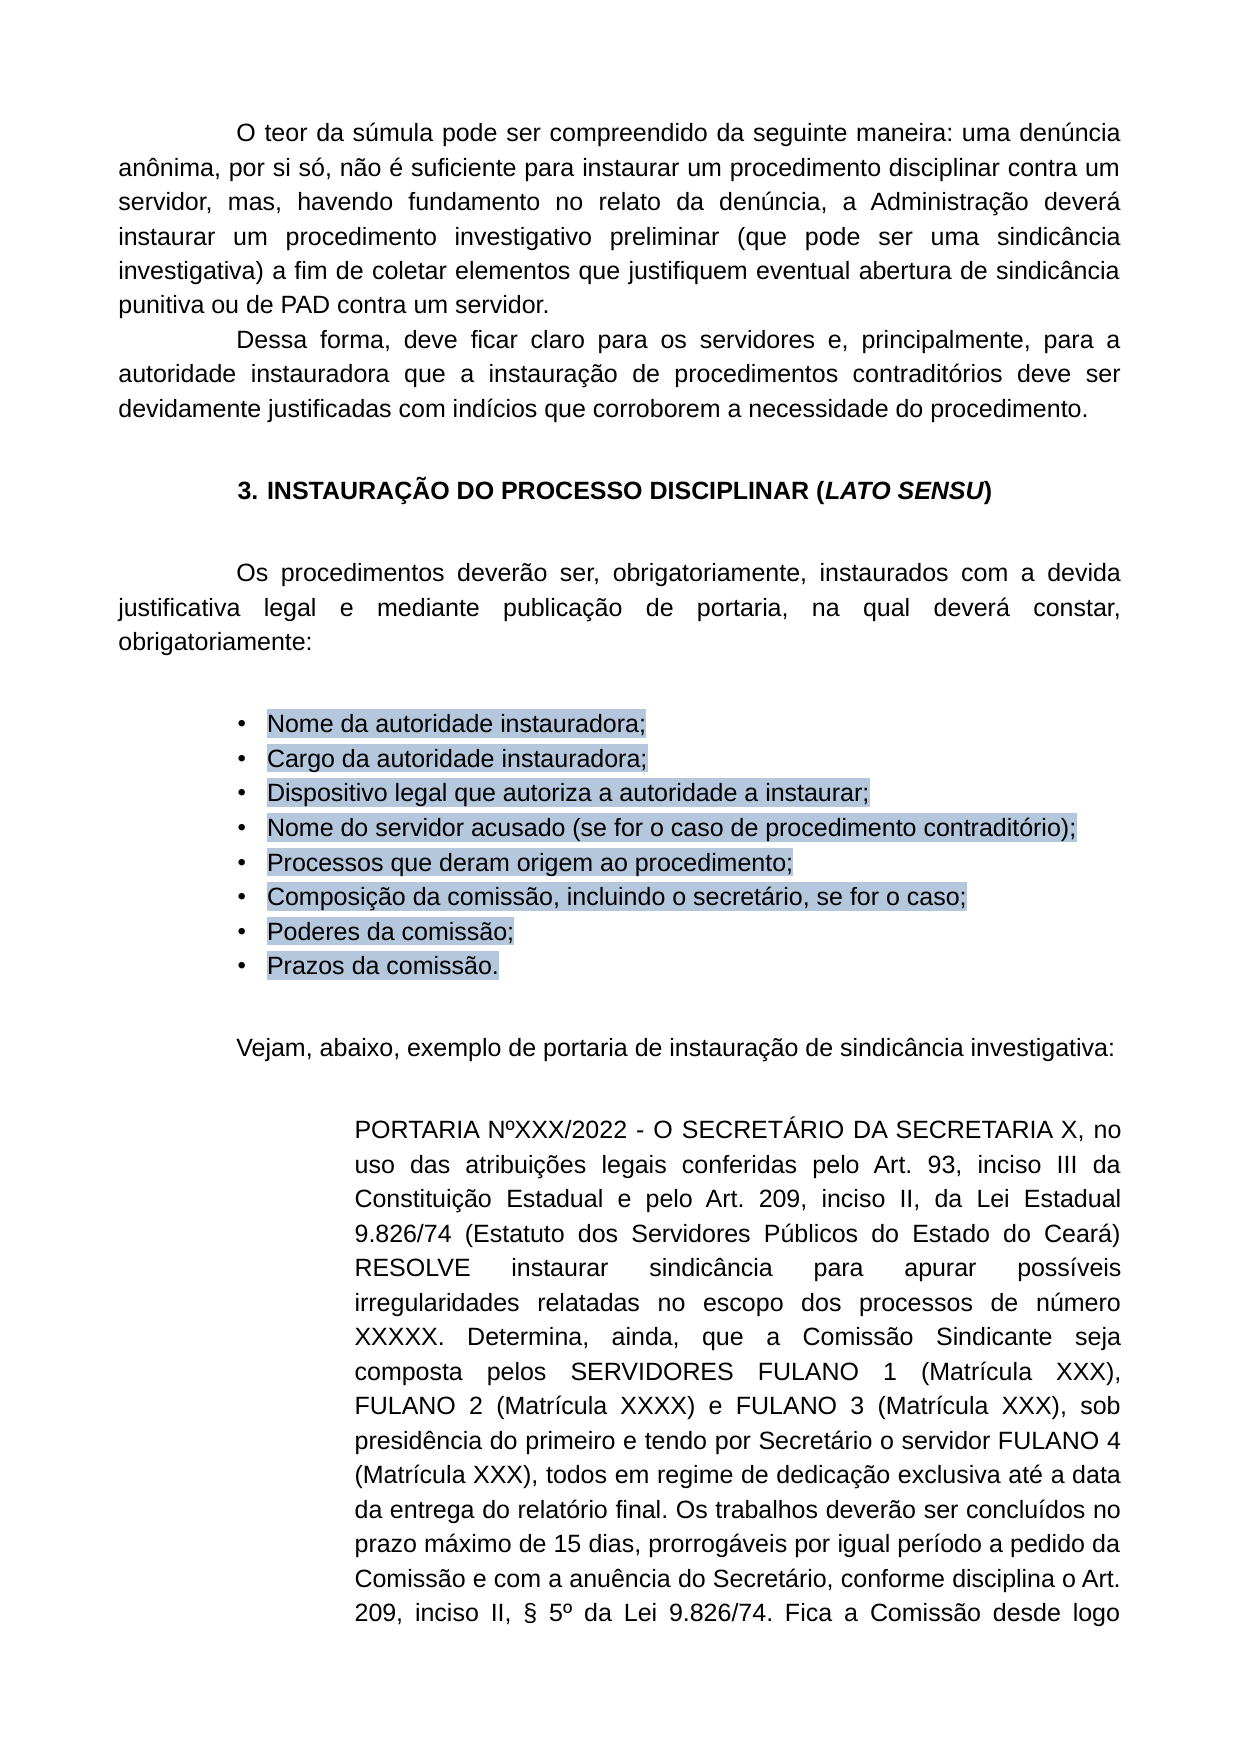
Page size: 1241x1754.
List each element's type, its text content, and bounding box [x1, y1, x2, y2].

text Vejam, abaixo, exemplo de portaria de instauração de sindicância investigativa: [118, 1033, 1122, 1062]
list Cargo da autoridade instauradora; [237, 744, 1122, 773]
list Nome da autoridade instauradora; [237, 709, 1122, 738]
list Poderes da comissão; [237, 917, 1122, 946]
list Nome do servidor acusado (se for o caso de procedimento contraditório); [237, 813, 1122, 842]
text O teor da súmula pode ser compreendido da seguinte maneira: uma denúncia anônima, por si só, não é suficiente para instaurar um procedimento disciplinar contra um servidor, mas, havendo fundamento no relato da denúncia, a Administração deverá instaurar um procedimento investigativo preliminar (que pode ser uma sindicância investigativa) a fim de coletar elementos que justifiquem eventual abertura de sindicância punitiva ou de PAD contra um servidor. [118, 118, 1122, 319]
list Dispositivo legal que autoriza a autoridade a instaurar; [237, 778, 1122, 807]
list Composição da comissão, incluindo o secretário, se for o caso; [237, 882, 1122, 911]
list Prazos da comissão. [237, 951, 1122, 980]
list Processos que deram origem ao procedimento; [237, 847, 1122, 876]
text PORTARIA NºXXX/2022 - O SECRETÁRIO DA SECRETARIA X, no uso das atribuições legais conferidas pelo Art. 93, inciso III da Constituição Estadual e pelo Art. 209, inciso II, da Lei Estadual 9.826/74 (Estatuto dos Servidores Públicos do Estado do Ceará) RESOLVE instaurar sindicância para apurar possíveis irregularidades relatadas no escopo dos processos de número XXXXX. Determina, ainda, que a Comissão Sindicante seja composta pelos SERVIDORES FULANO 1 (Matrícula XXX), FULANO 2 (Matrícula XXXX) e FULANO 3 (Matrícula XXX), sob presidência do primeiro e tendo por Secretário o servidor FULANO 4 (Matrícula XXX), todos em regime de dedicação exclusiva até a data da entrega do relatório final. Os trabalhos deverão ser concluídos no prazo máximo de 15 dias, prorrogáveis por igual período a pedido da Comissão e com a anuência do Secretário, conforme disciplina o Art. 209, inciso II, § 5º da Lei 9.826/74. Fica a Comissão desde logo [354, 1116, 1122, 1627]
text Dessa forma, deve ficar claro para os servidores e, principalmente, para a autoridade instauradora que a instauração de procedimentos contraditórios deve ser devidamente justificadas com indícios que corroborem a necessidade do procedimento. [118, 325, 1122, 423]
text Os procedimentos deverão ser, obrigatoriamente, instaurados com a devida justificativa legal e mediante publicação de portaria, na qual deverá constar, obrigatoriamente: [118, 558, 1122, 656]
list INSTAURAÇÃO DO PROCESSO DISCIPLINAR (LATO SENSU) [237, 476, 1122, 505]
